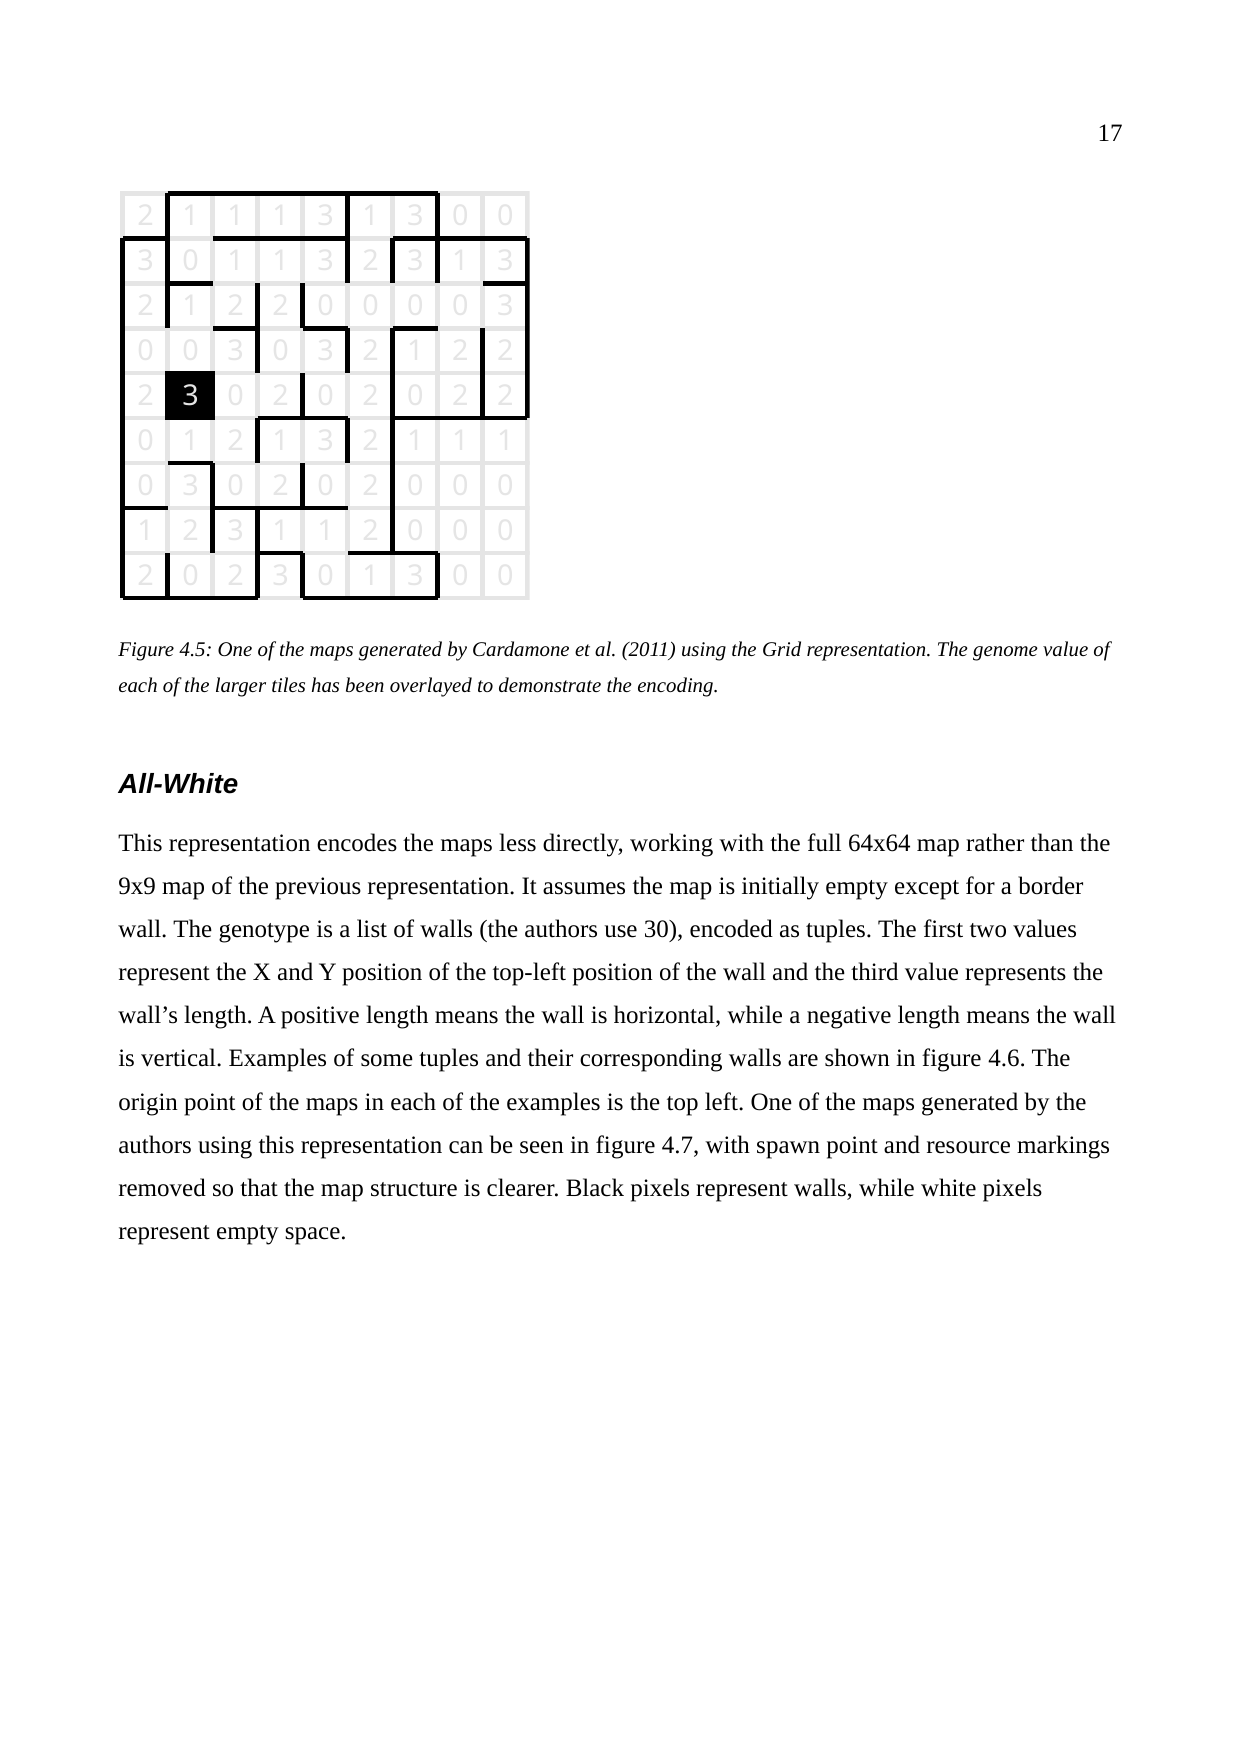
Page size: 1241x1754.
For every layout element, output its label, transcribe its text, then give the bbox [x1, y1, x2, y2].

text Figure 4.5: One of the maps generated by Cardamone et al. (2011) using the Grid representation. The genome value of each of the larger tiles has been overlayed to demonstrate the encoding. [118, 637, 1130, 697]
subtitle All-White [118, 767, 1122, 799]
text This representation encodes the maps less directly, working with the full 64x64 map rather than the 9x9 map of the previous representation. It assumes the map is initially empty except for a border wall. The genotype is a list of walls (the authors use 30), encoded as tuples. The first two values represent the X and Y position of the top-left position of the wall and the third value represents the wall’s length. A positive length means the wall is horizontal, while a negative length means the wall is vertical. Examples of some tuples and their corresponding walls are shown in figure 4.6. The origin point of the maps in each of the examples is the top left. One of the maps generated by the authors using this representation can be seen in figure 4.7, with spawn point and resource markings removed so that the map structure is clearer. Black pixels represent walls, while white pixels represent empty space. [118, 828, 1122, 1245]
